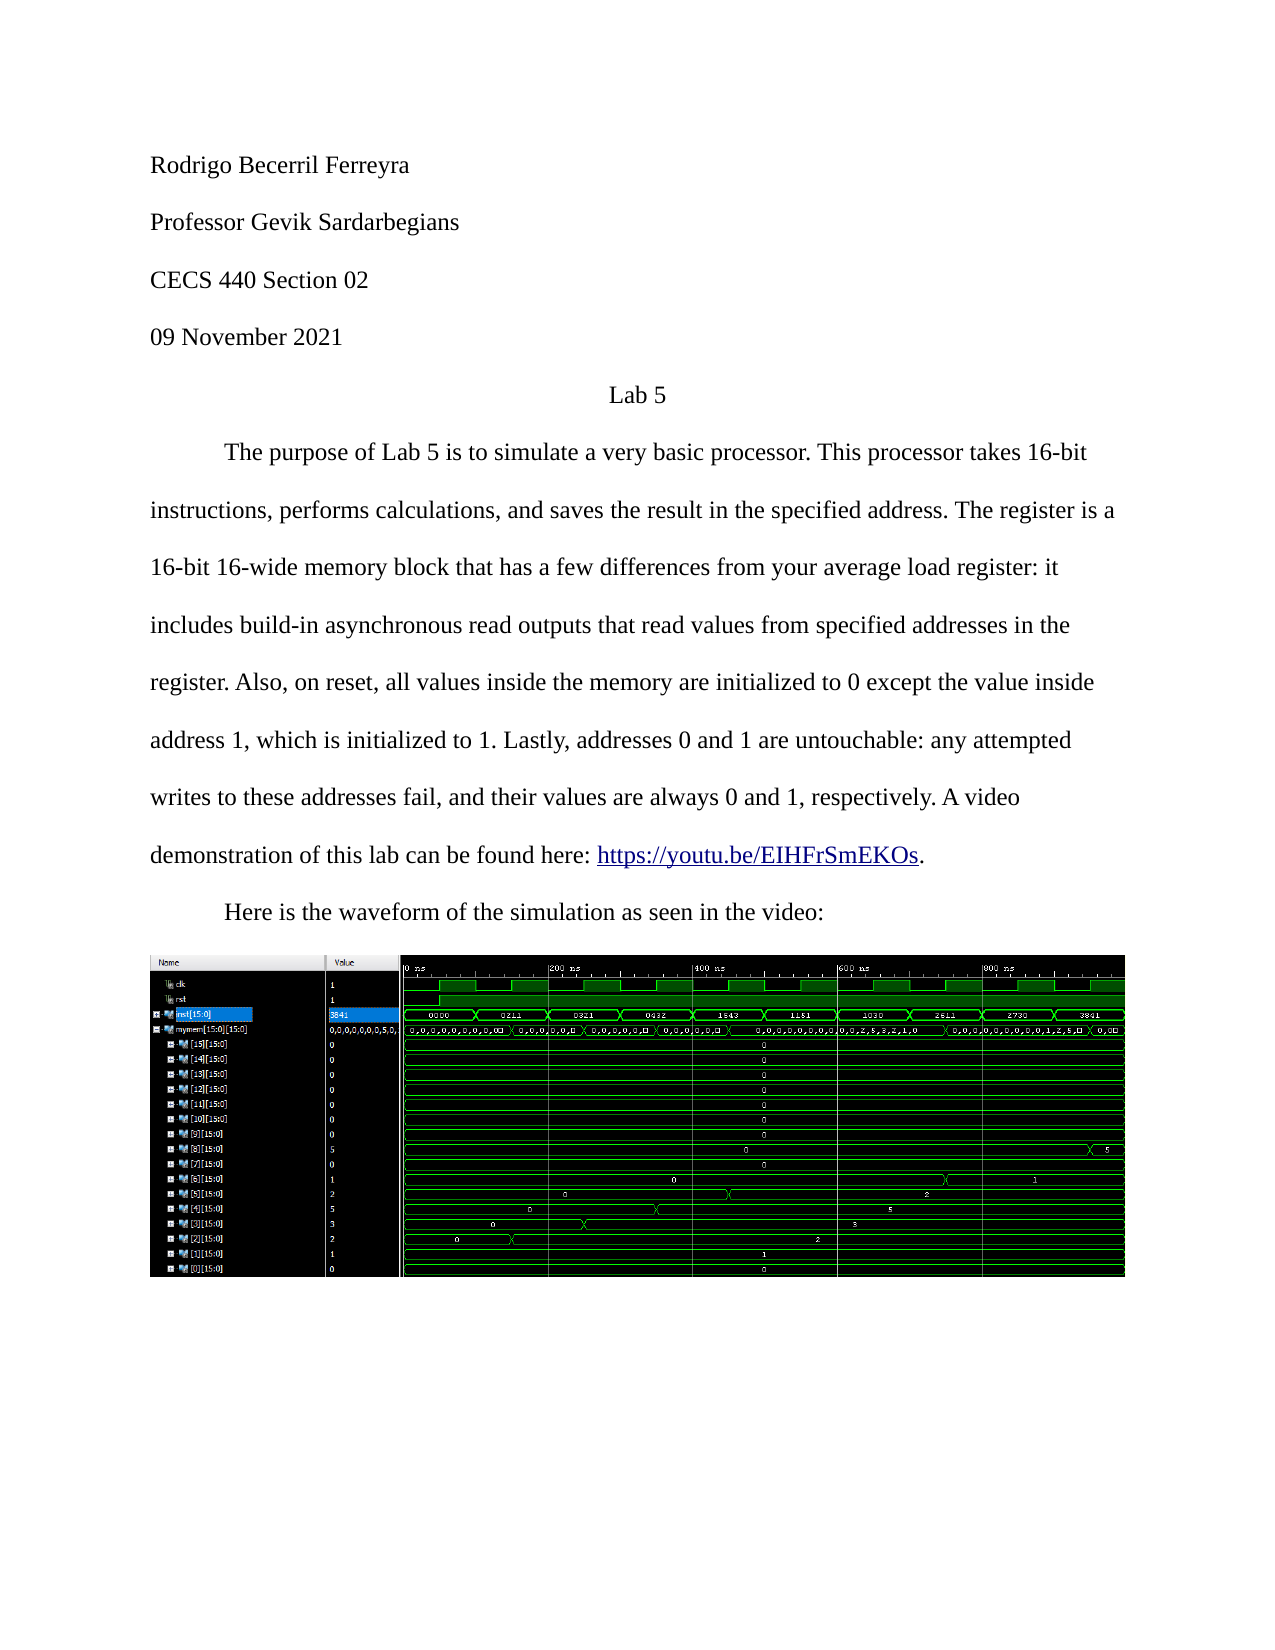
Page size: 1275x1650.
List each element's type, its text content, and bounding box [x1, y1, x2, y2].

text Here is the waveform of the simulation as seen in the video: [150, 897, 1125, 926]
picture [150, 955, 1125, 1277]
text 09 November 2021 [150, 322, 1125, 351]
text CECS 440 Section 02 [150, 265, 1125, 294]
text The purpose of Lab 5 is to simulate a very basic processor. This processor takes 16-bit instructions, performs calculations, and saves the result in the specified address. The register is a 16-bit 16-wide memory block that has a few differences from your average load register: it includes build-in asynchronous read outputs that read values from specified addresses in the register. Also, on reset, all values inside the memory are initialized to 0 except the value inside address 1, which is initialized to 1. Lastly, addresses 0 and 1 are untouchable: any attempted writes to these addresses fail, and their values are always 0 and 1, respectively. A video demonstration of this lab can be found here: https://youtu.be/EIHFrSmEKOs. [150, 437, 1125, 869]
text Lab 5 [150, 380, 1125, 409]
text Professor Gevik Sardarbegians [150, 207, 1125, 236]
text Rodrigo Becerril Ferreyra [150, 150, 1125, 179]
